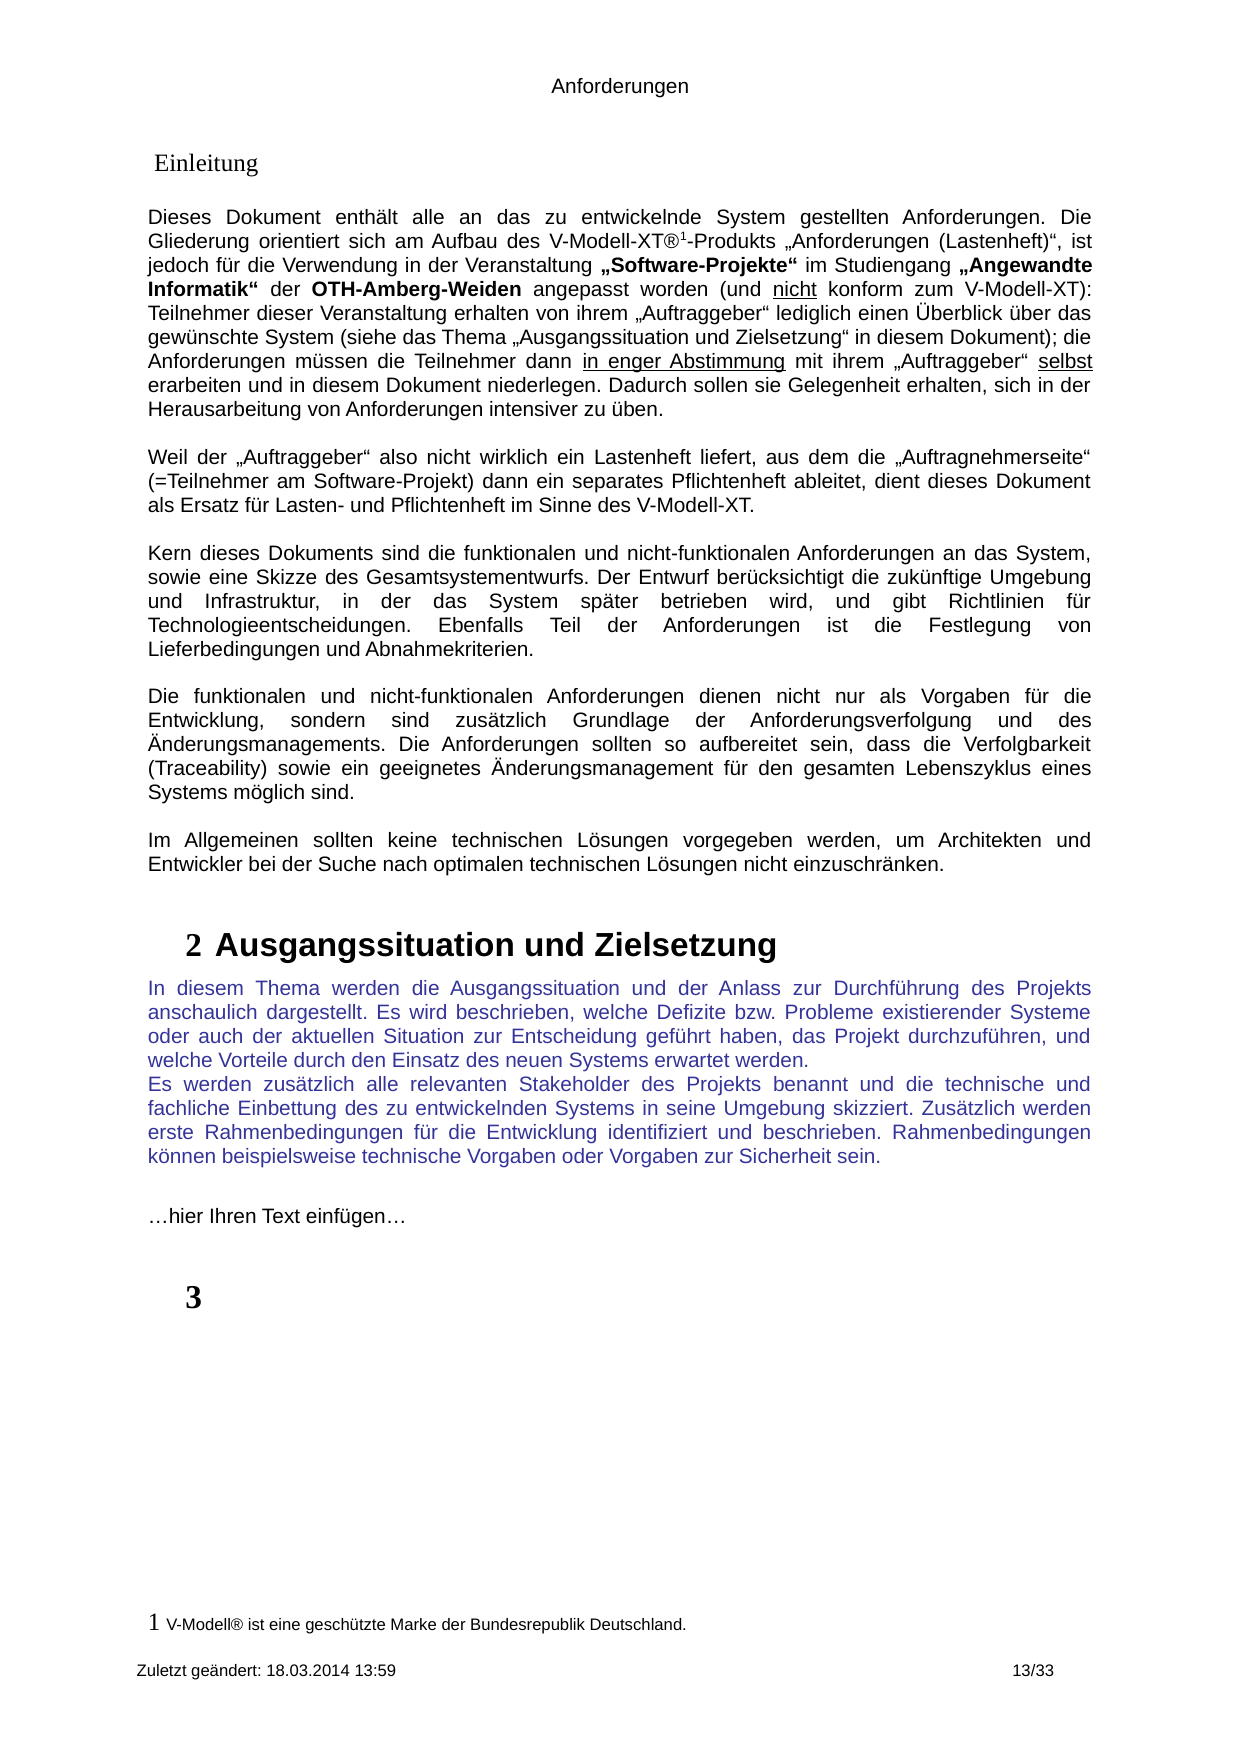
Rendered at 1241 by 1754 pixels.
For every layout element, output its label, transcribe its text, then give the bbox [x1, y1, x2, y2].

text Die funktionalen und nicht-funktionalen Anforderungen dienen nicht nur als Vorgaben für die Entwicklung, sondern sind zusätzlich Grundlage der Anforderungsverfolgung und des Änderungsmanagements. Die Anforderungen sollten so aufbereitet sein, dass die Verfolgbarkeit (Traceability) sowie ein geeignetes Änderungsmanagement für den gesamten Lebenszyklus eines Systems möglich sind. [148, 684, 1092, 804]
text Im Allgemeinen sollten keine technischen Lösungen vorgegeben werden, um Architekten und Entwickler bei der Suche nach optimalen technischen Lösungen nicht einzuschränken. [148, 828, 1092, 876]
text In diesem Thema werden die Ausgangssituation und der Anlass zur Durchführung des Projekts anschaulich dargestellt. Es wird beschrieben, welche Defizite bzw. Probleme existierender Systeme oder auch der aktuellen Situation zur Entscheidung geführt haben, das Projekt durchzuführen, und welche Vorteile durch den Einsatz des neuen Systems erwartet werden. [148, 976, 1092, 1072]
text …hier Ihren Text einfügen… [148, 1204, 1092, 1228]
text Weil der „Auftraggeber“ also nicht wirklich ein Lastenheft liefert, aus dem die „Auftragnehmerseite“ (=Teilnehmer am Software-Projekt) dann ein separates Pflichtenheft ableitet, dient dieses Dokument als Ersatz für Lasten- und Pflichtenheft im Sinne des V-Modell-XT. [148, 445, 1092, 517]
text V-Modell® ist eine geschützte Marke der Bundesrepublik Deutschland. [148, 1607, 1092, 1636]
text Dieses Dokument enthält alle an das zu entwickelnde System gestellten Anforderungen. Die Gliederung orientiert sich am Aufbau des V-Modell-XT®-Produkts „Anforderungen (Lastenheft)“, ist jedoch für die Verwendung in der Veranstaltung „Software-Projekte“ im Studiengang „Angewandte Informatik“ der OTH-Amberg-Weiden angepasst worden (und nicht konform zum V-Modell-XT): Teilnehmer dieser Veranstaltung erhalten von ihrem „Auftraggeber“ lediglich einen Überblick über das gewünschte System (siehe das Thema „Ausgangssituation und Zielsetzung“ in diesem Dokument); die Anforderungen müssen die Teilnehmer dann in enger Abstimmung mit ihrem „Auftraggeber“ selbst erarbeiten und in diesem Dokument niederlegen. Dadurch sollen sie Gelegenheit erhalten, sich in der Herausarbeitung von Anforderungen intensiver zu üben. [148, 205, 1092, 421]
text Kern dieses Dokuments sind die funktionalen und nicht-funktionalen Anforderungen an das System, sowie eine Skizze des Gesamtsystementwurfs. Der Entwurf berücksichtigt die zukünftige Umgebung und Infrastruktur, in der das System später betrieben wird, und gibt Richtlinien für Technologieentscheidungen. Ebenfalls Teil der Anforderungen ist die Festlegung von Lieferbedingungen und Abnahmekriterien. [148, 541, 1092, 660]
text Es werden zusätzlich alle relevanten Stakeholder des Projekts benannt und die technische und fachliche Einbettung des zu entwickelnden Systems in seine Umgebung skizziert. Zusätzlich werden erste Rahmenbedingungen für die Entwicklung identifiziert und beschrieben. Rahmenbedingungen können beispielsweise technische Vorgaben oder Vorgaben zur Sicherheit sein. [148, 1072, 1092, 1168]
subtitle Ausgangssituation und Zielsetzung [185, 925, 1092, 963]
text Einleitung [148, 148, 1092, 176]
